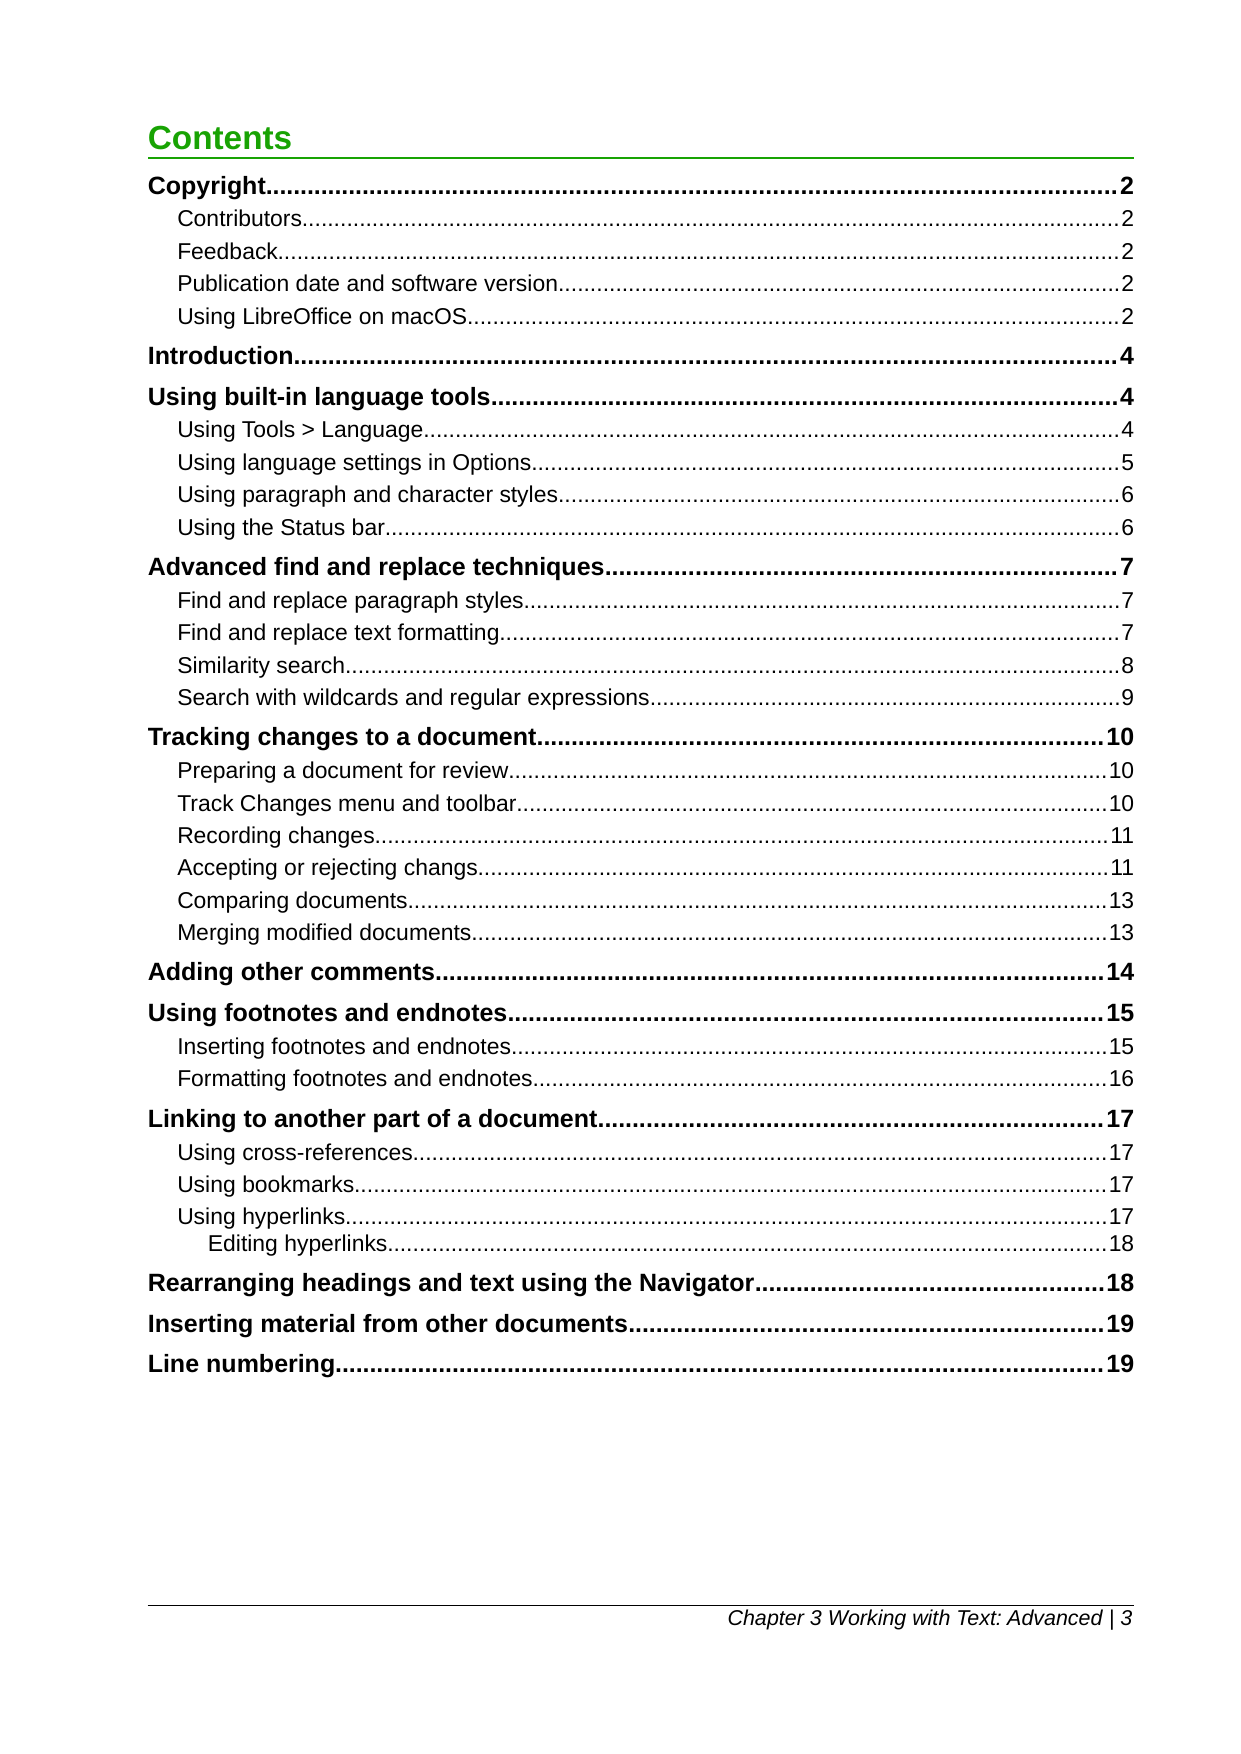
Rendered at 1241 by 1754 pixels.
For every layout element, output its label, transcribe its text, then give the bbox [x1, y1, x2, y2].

text Find and replace text formatting 7 [177, 619, 1134, 646]
text Using footnotes and endnotes 15 [148, 998, 1134, 1027]
text Comparing documents 13 [177, 887, 1134, 913]
text Inserting material from other documents 19 [148, 1309, 1134, 1337]
text Line numbering 19 [148, 1349, 1134, 1378]
subtitle Contents [148, 118, 1134, 157]
text Advanced find and replace techniques 7 [148, 552, 1134, 581]
text Using hyperlinks 17 [177, 1203, 1134, 1229]
text Track Changes menu and toolbar 10 [177, 789, 1134, 816]
text Recording changes 11 [177, 822, 1134, 848]
text Adding other comments 14 [148, 957, 1134, 986]
text Using built-in language tools 4 [148, 382, 1134, 410]
text Using the Status bar 6 [177, 514, 1134, 540]
text Using paragraph and character styles 6 [177, 481, 1134, 508]
text Contributors 2 [177, 205, 1134, 232]
text Feedback 2 [177, 238, 1134, 264]
text Using Tools > Language 4 [177, 416, 1134, 443]
text Similarity search 8 [177, 652, 1134, 678]
text Preparing a document for review 10 [177, 757, 1134, 783]
text Find and replace paragraph styles 7 [177, 587, 1134, 613]
text Rearranging headings and text using the Navigator 18 [148, 1268, 1134, 1297]
text Introduction 4 [148, 341, 1134, 370]
text Linking to another part of a document 17 [148, 1104, 1134, 1132]
text Using LibreOffice on macOS 2 [177, 303, 1134, 329]
text Accepting or rejecting changs 11 [177, 854, 1134, 881]
text Tracking changes to a document 10 [148, 722, 1134, 751]
text Publication date and software version 2 [177, 270, 1134, 297]
text Copyright 2 [148, 171, 1134, 199]
text Using language settings in Options 5 [177, 449, 1134, 475]
text Search with wildcards and regular expressions 9 [177, 684, 1134, 710]
text Editing hyperlinks 18 [208, 1229, 1134, 1256]
text Using cross-references 17 [177, 1138, 1134, 1165]
text Formatting footnotes and endnotes 16 [177, 1065, 1134, 1092]
text Using bookmarks 17 [177, 1171, 1134, 1197]
text Inserting footnotes and endnotes 15 [177, 1033, 1134, 1059]
text Merging modified documents 13 [177, 919, 1134, 945]
